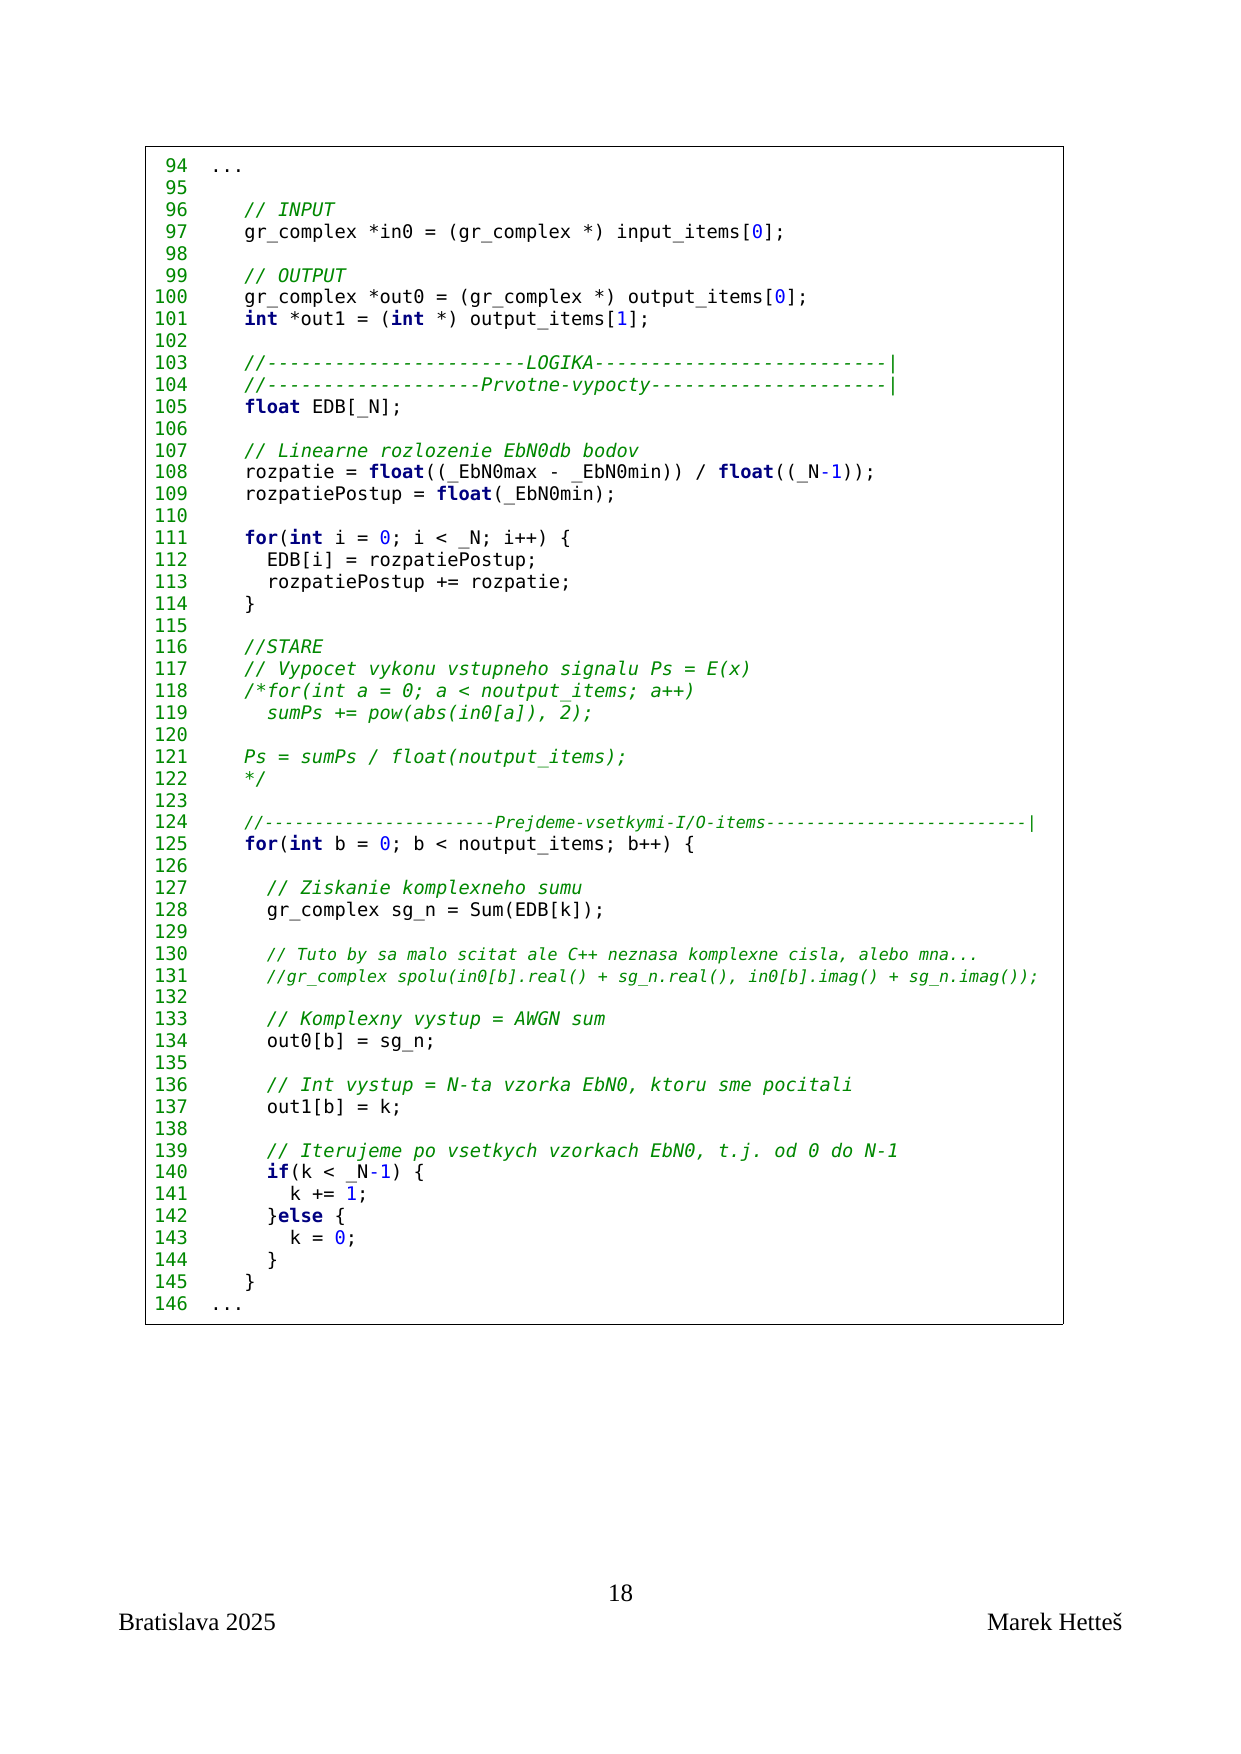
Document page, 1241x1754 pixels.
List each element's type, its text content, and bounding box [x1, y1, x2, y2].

text 129 [154, 921, 1054, 943]
text 141 k += 1; [154, 1183, 1054, 1205]
text 101 int *out1 = (int *) output_items[1]; [154, 308, 1054, 330]
text 146 ... [154, 1293, 1054, 1315]
text 123 [154, 790, 1054, 812]
text 96 // INPUT [154, 199, 1054, 221]
text 126 [154, 855, 1054, 877]
text 145 } [154, 1271, 1054, 1293]
text 100 gr_complex *out0 = (gr_complex *) output_items[0]; [154, 287, 1054, 308]
text 108 rozpatie = float((_EbN0max - _EbN0min)) / float((_N-1)); [154, 462, 1054, 483]
text 106 [154, 418, 1054, 440]
text 118 /*for(int a = 0; a < noutput_items; a++) [154, 680, 1054, 702]
text 117 // Vypocet vykonu vstupneho signalu Ps = E(x) [154, 658, 1054, 680]
text 135 [154, 1052, 1054, 1074]
text 111 for(int i = 0; i < _N; i++) { [154, 527, 1054, 549]
text 133 // Komplexny vystup = AWGN sum [154, 1008, 1054, 1030]
text 122 */ [154, 768, 1054, 790]
text 109 rozpatiePostup = float(_EbN0min); [154, 483, 1054, 505]
text 127 // Ziskanie komplexneho sumu [154, 877, 1054, 899]
text 130 // Tuto by sa malo scitat ale C++ neznasa komplexne cisla, alebo mna... [154, 943, 1054, 965]
text 136 // Int vystup = N-ta vzorka EbN0, ktoru sme pocitali [154, 1074, 1054, 1096]
text 114 } [154, 593, 1054, 615]
text 131 //gr_complex spolu(in0[b].real() + sg_n.real(), in0[b].imag() + sg_n.imag()); [154, 965, 1054, 987]
text 103 //-----------------------LOGIKA--------------------------| [154, 352, 1054, 374]
text 132 [154, 987, 1054, 1008]
text 125 for(int b = 0; b < noutput_items; b++) { [154, 833, 1054, 855]
text 95 [154, 177, 1054, 199]
text 94 ... [154, 155, 1054, 177]
text 105 float EDB[_N]; [154, 396, 1054, 418]
text 143 k = 0; [154, 1227, 1054, 1249]
text 120 [154, 724, 1054, 746]
text 113 rozpatiePostup += rozpatie; [154, 571, 1054, 593]
text 112 EDB[i] = rozpatiePostup; [154, 549, 1054, 571]
text 124 //-----------------------Prejdeme-vsetkymi-I/O-items--------------------------| [154, 812, 1054, 833]
text 98 [154, 243, 1054, 265]
text 115 [154, 615, 1054, 637]
text 107 // Linearne rozlozenie EbN0db bodov [154, 440, 1054, 462]
text 102 [154, 330, 1054, 352]
text 140 if(k < _N-1) { [154, 1162, 1054, 1183]
text 99 // OUTPUT [154, 265, 1054, 287]
text 116 //STARE [154, 637, 1054, 658]
text 119 sumPs += pow(abs(in0[a]), 2); [154, 702, 1054, 724]
text 144 } [154, 1249, 1054, 1271]
text 137 out1[b] = k; [154, 1096, 1054, 1118]
text 142 }else { [154, 1205, 1054, 1227]
text 139 // Iterujeme po vsetkych vzorkach EbN0, t.j. od 0 do N-1 [154, 1140, 1054, 1162]
text 104 //-------------------Prvotne-vypocty---------------------| [154, 374, 1054, 396]
text 110 [154, 505, 1054, 527]
text 121 Ps = sumPs / float(noutput_items); [154, 746, 1054, 768]
text 128 gr_complex sg_n = Sum(EDB[k]); [154, 899, 1054, 921]
text 134 out0[b] = sg_n; [154, 1030, 1054, 1052]
text 97 gr_complex *in0 = (gr_complex *) input_items[0]; [154, 221, 1054, 243]
text 138 [154, 1118, 1054, 1140]
